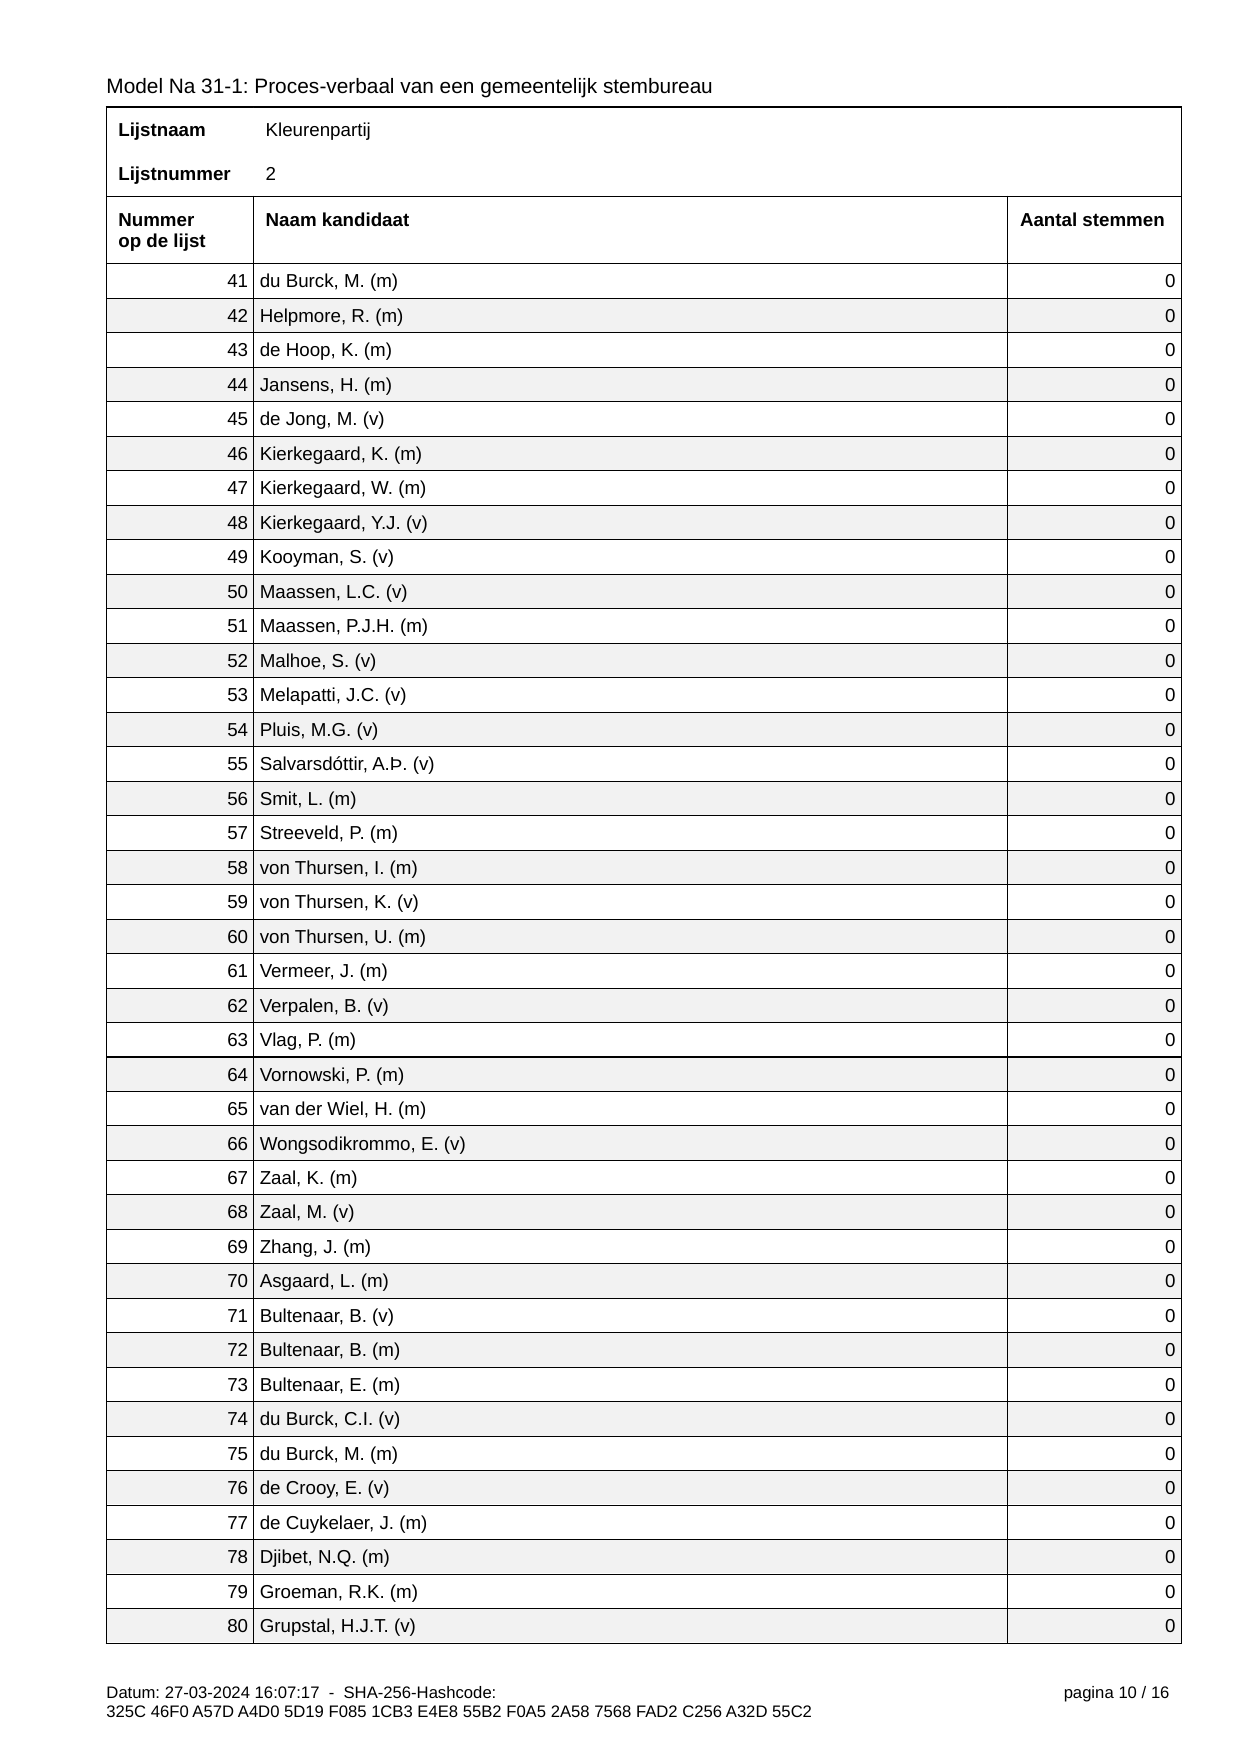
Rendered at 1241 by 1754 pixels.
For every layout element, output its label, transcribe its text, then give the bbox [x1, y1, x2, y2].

table_cell 47 [107, 471, 253, 505]
table_cell 0 [1008, 885, 1181, 918]
table_cell 65 [107, 1092, 253, 1125]
table_cell Asgaard, L. (m) [254, 1264, 1007, 1298]
table_cell 0 [1008, 437, 1181, 470]
table_cell Zaal, M. (v) [254, 1195, 1007, 1229]
table_cell 67 [107, 1161, 253, 1194]
table_cell Maassen, L.C. (v) [254, 575, 1007, 608]
table_cell 0 [1008, 1506, 1181, 1539]
table_cell 80 [107, 1609, 253, 1642]
table_cell 54 [107, 713, 253, 746]
table_cell 0 [1008, 1195, 1181, 1229]
table_cell 44 [107, 368, 253, 401]
table_cell von Thursen, U. (m) [254, 920, 1007, 953]
table_cell 0 [1008, 506, 1181, 539]
table_cell 0 [1008, 1333, 1181, 1367]
table_cell Vermeer, J. (m) [254, 954, 1007, 987]
table_cell 0 [1008, 1402, 1181, 1436]
table_cell Melapatti, J.C. (v) [254, 678, 1007, 712]
table_header Lijstnaam Lijstnummer [107, 108, 253, 196]
table_cell 0 [1008, 713, 1181, 746]
table_cell Jansens, H. (m) [254, 368, 1007, 401]
table_cell Bultenaar, E. (m) [254, 1368, 1007, 1401]
table_cell 0 [1008, 1230, 1181, 1263]
table_cell 77 [107, 1506, 253, 1539]
table_cell 0 [1008, 816, 1181, 849]
table_cell 0 [1008, 1575, 1181, 1608]
table_cell 0 [1008, 1126, 1181, 1160]
table_cell Bultenaar, B. (m) [254, 1333, 1007, 1367]
table_cell 60 [107, 920, 253, 953]
table_cell Kierkegaard, W. (m) [254, 471, 1007, 505]
table_cell 79 [107, 1575, 253, 1608]
table_cell Helpmore, R. (m) [254, 299, 1007, 332]
table_cell 66 [107, 1126, 253, 1160]
table_cell 0 [1008, 678, 1181, 712]
table_cell 0 [1008, 920, 1181, 953]
table_cell 0 [1008, 1161, 1181, 1194]
table_cell du Burck, C.I. (v) [254, 1402, 1007, 1436]
table_cell 55 [107, 747, 253, 781]
table_cell 75 [107, 1437, 253, 1470]
table_cell Nummer op de lijst [107, 197, 253, 263]
table_cell Naam kandidaat [254, 197, 1007, 263]
table_cell 58 [107, 851, 253, 884]
table_cell 70 [107, 1264, 253, 1298]
table_cell 71 [107, 1299, 253, 1332]
table_cell 0 [1008, 1437, 1181, 1470]
table_cell Zhang, J. (m) [254, 1230, 1007, 1263]
table_cell 0 [1008, 1368, 1181, 1401]
table_cell Vornowski, P. (m) [254, 1058, 1007, 1091]
table_cell 51 [107, 609, 253, 643]
table_cell Maassen, P.J.H. (m) [254, 609, 1007, 643]
table_cell Wongsodikrommo, E. (v) [254, 1126, 1007, 1160]
table_cell 63 [107, 1023, 253, 1056]
table_cell 61 [107, 954, 253, 987]
table_cell 0 [1008, 1264, 1181, 1298]
table_cell de Hoop, K. (m) [254, 333, 1007, 367]
table_cell 56 [107, 782, 253, 815]
table_cell 50 [107, 575, 253, 608]
table_cell 73 [107, 1368, 253, 1401]
table_cell Streeveld, P. (m) [254, 816, 1007, 849]
table_cell 0 [1008, 333, 1181, 367]
table_cell Kooyman, S. (v) [254, 540, 1007, 574]
table_cell 62 [107, 989, 253, 1022]
table_cell 53 [107, 678, 253, 712]
table_cell von Thursen, I. (m) [254, 851, 1007, 884]
table_cell 0 [1008, 644, 1181, 677]
table_cell Pluis, M.G. (v) [254, 713, 1007, 746]
table_cell de Jong, M. (v) [254, 402, 1007, 436]
table_cell 0 [1008, 402, 1181, 436]
table_cell 0 [1008, 1058, 1181, 1091]
table_cell van der Wiel, H. (m) [254, 1092, 1007, 1125]
table_cell 48 [107, 506, 253, 539]
table_cell 49 [107, 540, 253, 574]
table_cell 0 [1008, 609, 1181, 643]
table_cell von Thursen, K. (v) [254, 885, 1007, 918]
table_cell Kierkegaard, Y.J. (v) [254, 506, 1007, 539]
table_cell 74 [107, 1402, 253, 1436]
table_cell 78 [107, 1540, 253, 1573]
table_cell 0 [1008, 1471, 1181, 1504]
table_cell 76 [107, 1471, 253, 1504]
table_cell Groeman, R.K. (m) [254, 1575, 1007, 1608]
table_cell 0 [1008, 540, 1181, 574]
table_cell 0 [1008, 1540, 1181, 1573]
table_cell 0 [1008, 575, 1181, 608]
table_cell 69 [107, 1230, 253, 1263]
table_cell 59 [107, 885, 253, 918]
table_cell 0 [1008, 264, 1181, 298]
table_cell 72 [107, 1333, 253, 1367]
table_cell Aantal stemmen [1008, 197, 1181, 263]
table_cell 0 [1008, 1023, 1181, 1056]
table_cell 0 [1008, 782, 1181, 815]
table_cell 43 [107, 333, 253, 367]
table_cell 68 [107, 1195, 253, 1229]
table_cell du Burck, M. (m) [254, 264, 1007, 298]
table_cell 45 [107, 402, 253, 436]
table_cell du Burck, M. (m) [254, 1437, 1007, 1470]
table_cell 52 [107, 644, 253, 677]
table_cell de Crooy, E. (v) [254, 1471, 1007, 1504]
table_cell Kierkegaard, K. (m) [254, 437, 1007, 470]
table_cell 0 [1008, 989, 1181, 1022]
table_cell 46 [107, 437, 253, 470]
table_cell 57 [107, 816, 253, 849]
table_cell Djibet, N.Q. (m) [254, 1540, 1007, 1573]
table_cell 64 [107, 1058, 253, 1091]
table_cell Verpalen, B. (v) [254, 989, 1007, 1022]
table_cell de Cuykelaer, J. (m) [254, 1506, 1007, 1539]
table_cell Zaal, K. (m) [254, 1161, 1007, 1194]
table_cell 42 [107, 299, 253, 332]
table_cell 41 [107, 264, 253, 298]
table_cell 0 [1008, 1609, 1181, 1642]
table_cell 0 [1008, 471, 1181, 505]
table_cell Grupstal, H.J.T. (v) [254, 1609, 1007, 1642]
table_header Kleurenpartij 2 [254, 108, 1007, 196]
table_cell Smit, L. (m) [254, 782, 1007, 815]
table_cell Salvarsdóttir, A.Þ. (v) [254, 747, 1007, 781]
table_cell 0 [1008, 368, 1181, 401]
table_cell 0 [1008, 1092, 1181, 1125]
table_cell 0 [1008, 1299, 1181, 1332]
table_cell 0 [1008, 954, 1181, 987]
table_cell 0 [1008, 851, 1181, 884]
table_cell Vlag, P. (m) [254, 1023, 1007, 1056]
table_cell 0 [1008, 299, 1181, 332]
table_cell Bultenaar, B. (v) [254, 1299, 1007, 1332]
table_header [1008, 108, 1181, 196]
table_cell 0 [1008, 747, 1181, 781]
table_cell Malhoe, S. (v) [254, 644, 1007, 677]
